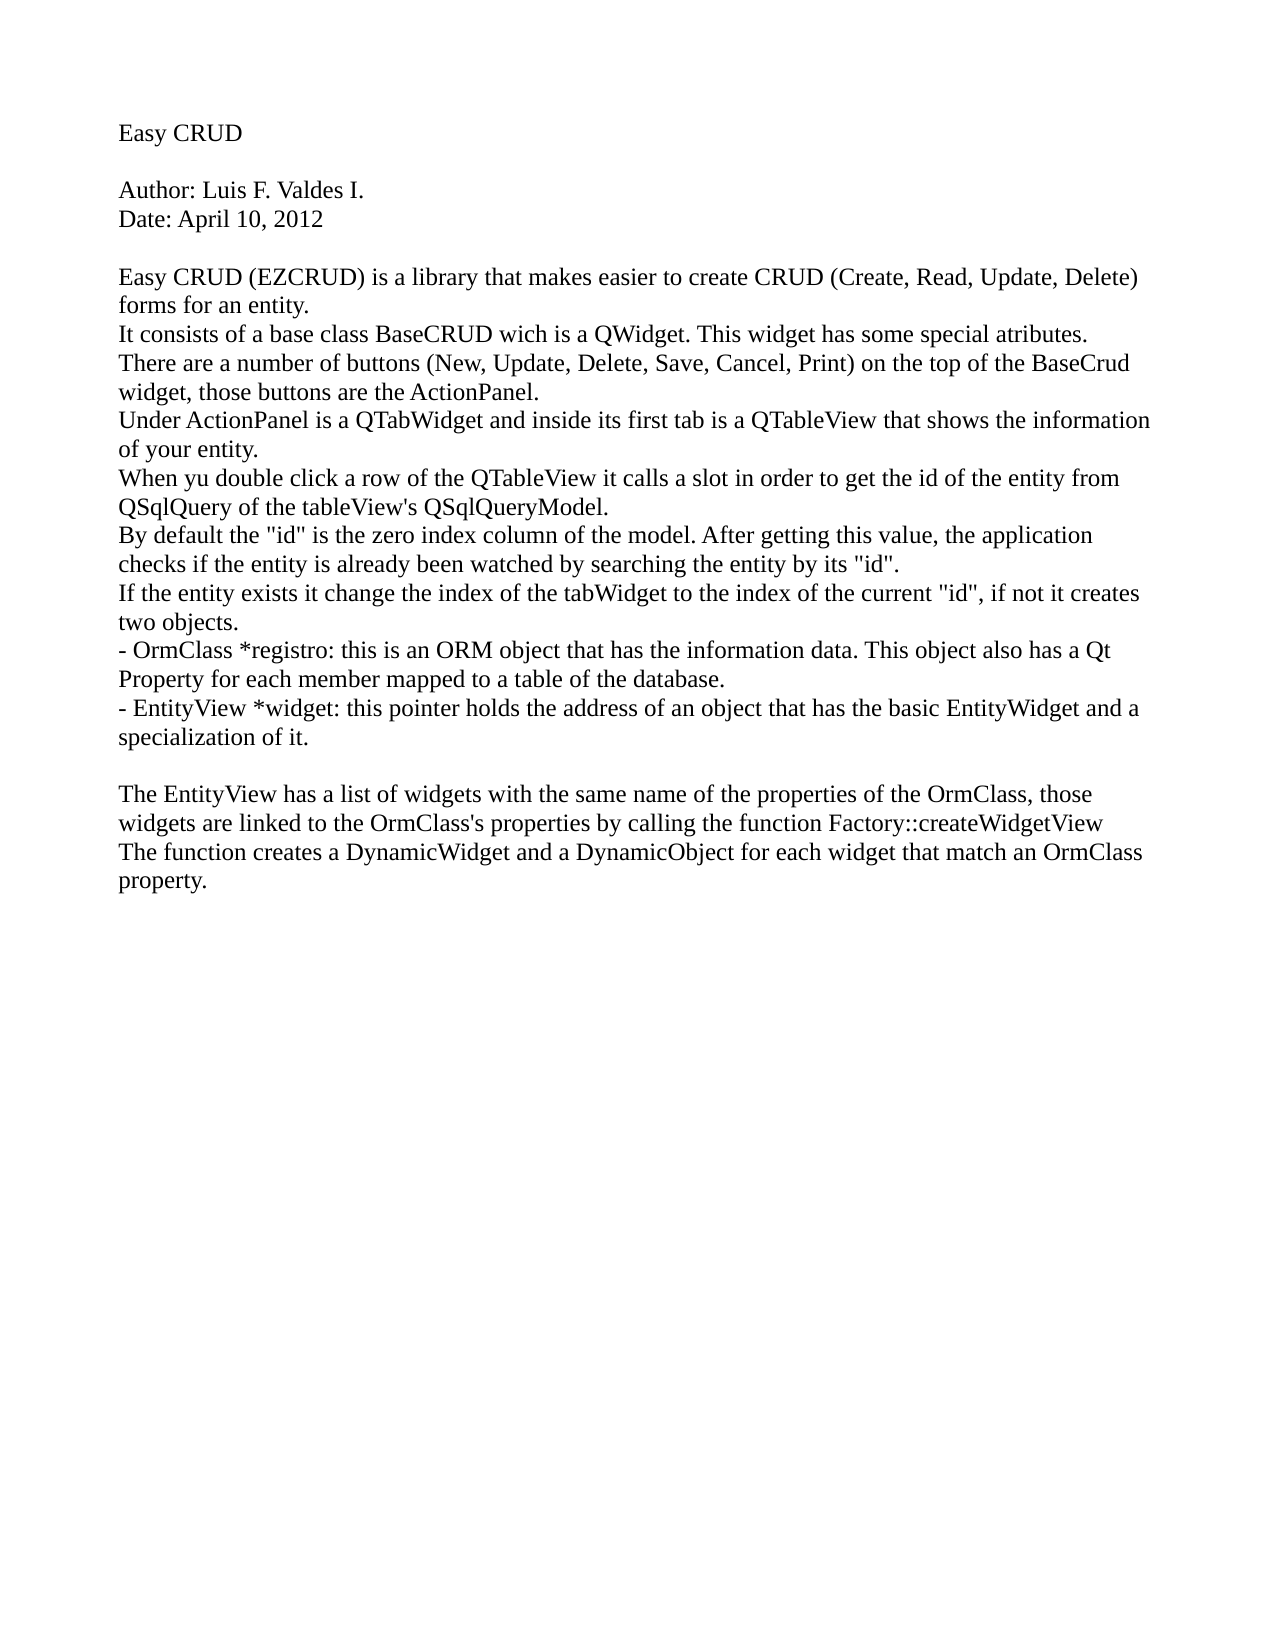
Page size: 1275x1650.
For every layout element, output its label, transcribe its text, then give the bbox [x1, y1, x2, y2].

text Author: Luis F. Valdes I. [118, 176, 1157, 204]
text Easy CRUD (EZCRUD) is a library that makes easier to create CRUD (Create, Read, Update, Delete) forms for an entity. [118, 262, 1157, 319]
text Easy CRUD [118, 118, 1157, 147]
text If the entity exists it change the index of the tabWidget to the index of the current "id", if not it creates two objects. [118, 578, 1157, 636]
text - EntityView *widget: this pointer holds the address of an object that has the basic EntityWidget and a specialization of it. [118, 693, 1157, 751]
text There are a number of buttons (New, Update, Delete, Save, Cancel, Print) on the top of the BaseCrud widget, those buttons are the ActionPanel. [118, 348, 1157, 406]
text It consists of a base class BaseCRUD wich is a QWidget. This widget has some special atributes. [118, 319, 1157, 348]
text Under ActionPanel is a QTabWidget and inside its first tab is a QTableView that shows the information of your entity. [118, 406, 1157, 463]
text When yu double click a row of the QTableView it calls a slot in order to get the id of the entity from QSqlQuery of the tableView's QSqlQueryModel. [118, 463, 1157, 521]
text Date: April 10, 2012 [118, 204, 1157, 233]
text - OrmClass *registro: this is an ORM object that has the information data. This object also has a Qt Property for each member mapped to a table of the database. [118, 636, 1157, 693]
text The function creates a DynamicWidget and a DynamicObject for each widget that match an OrmClass property. [118, 837, 1157, 894]
text By default the "id" is the zero index column of the model. After getting this value, the application checks if the entity is already been watched by searching the entity by its "id". [118, 521, 1157, 578]
text The EntityView has a list of widgets with the same name of the properties of the OrmClass, those widgets are linked to the OrmClass's properties by calling the function Factory::createWidgetView [118, 779, 1157, 837]
